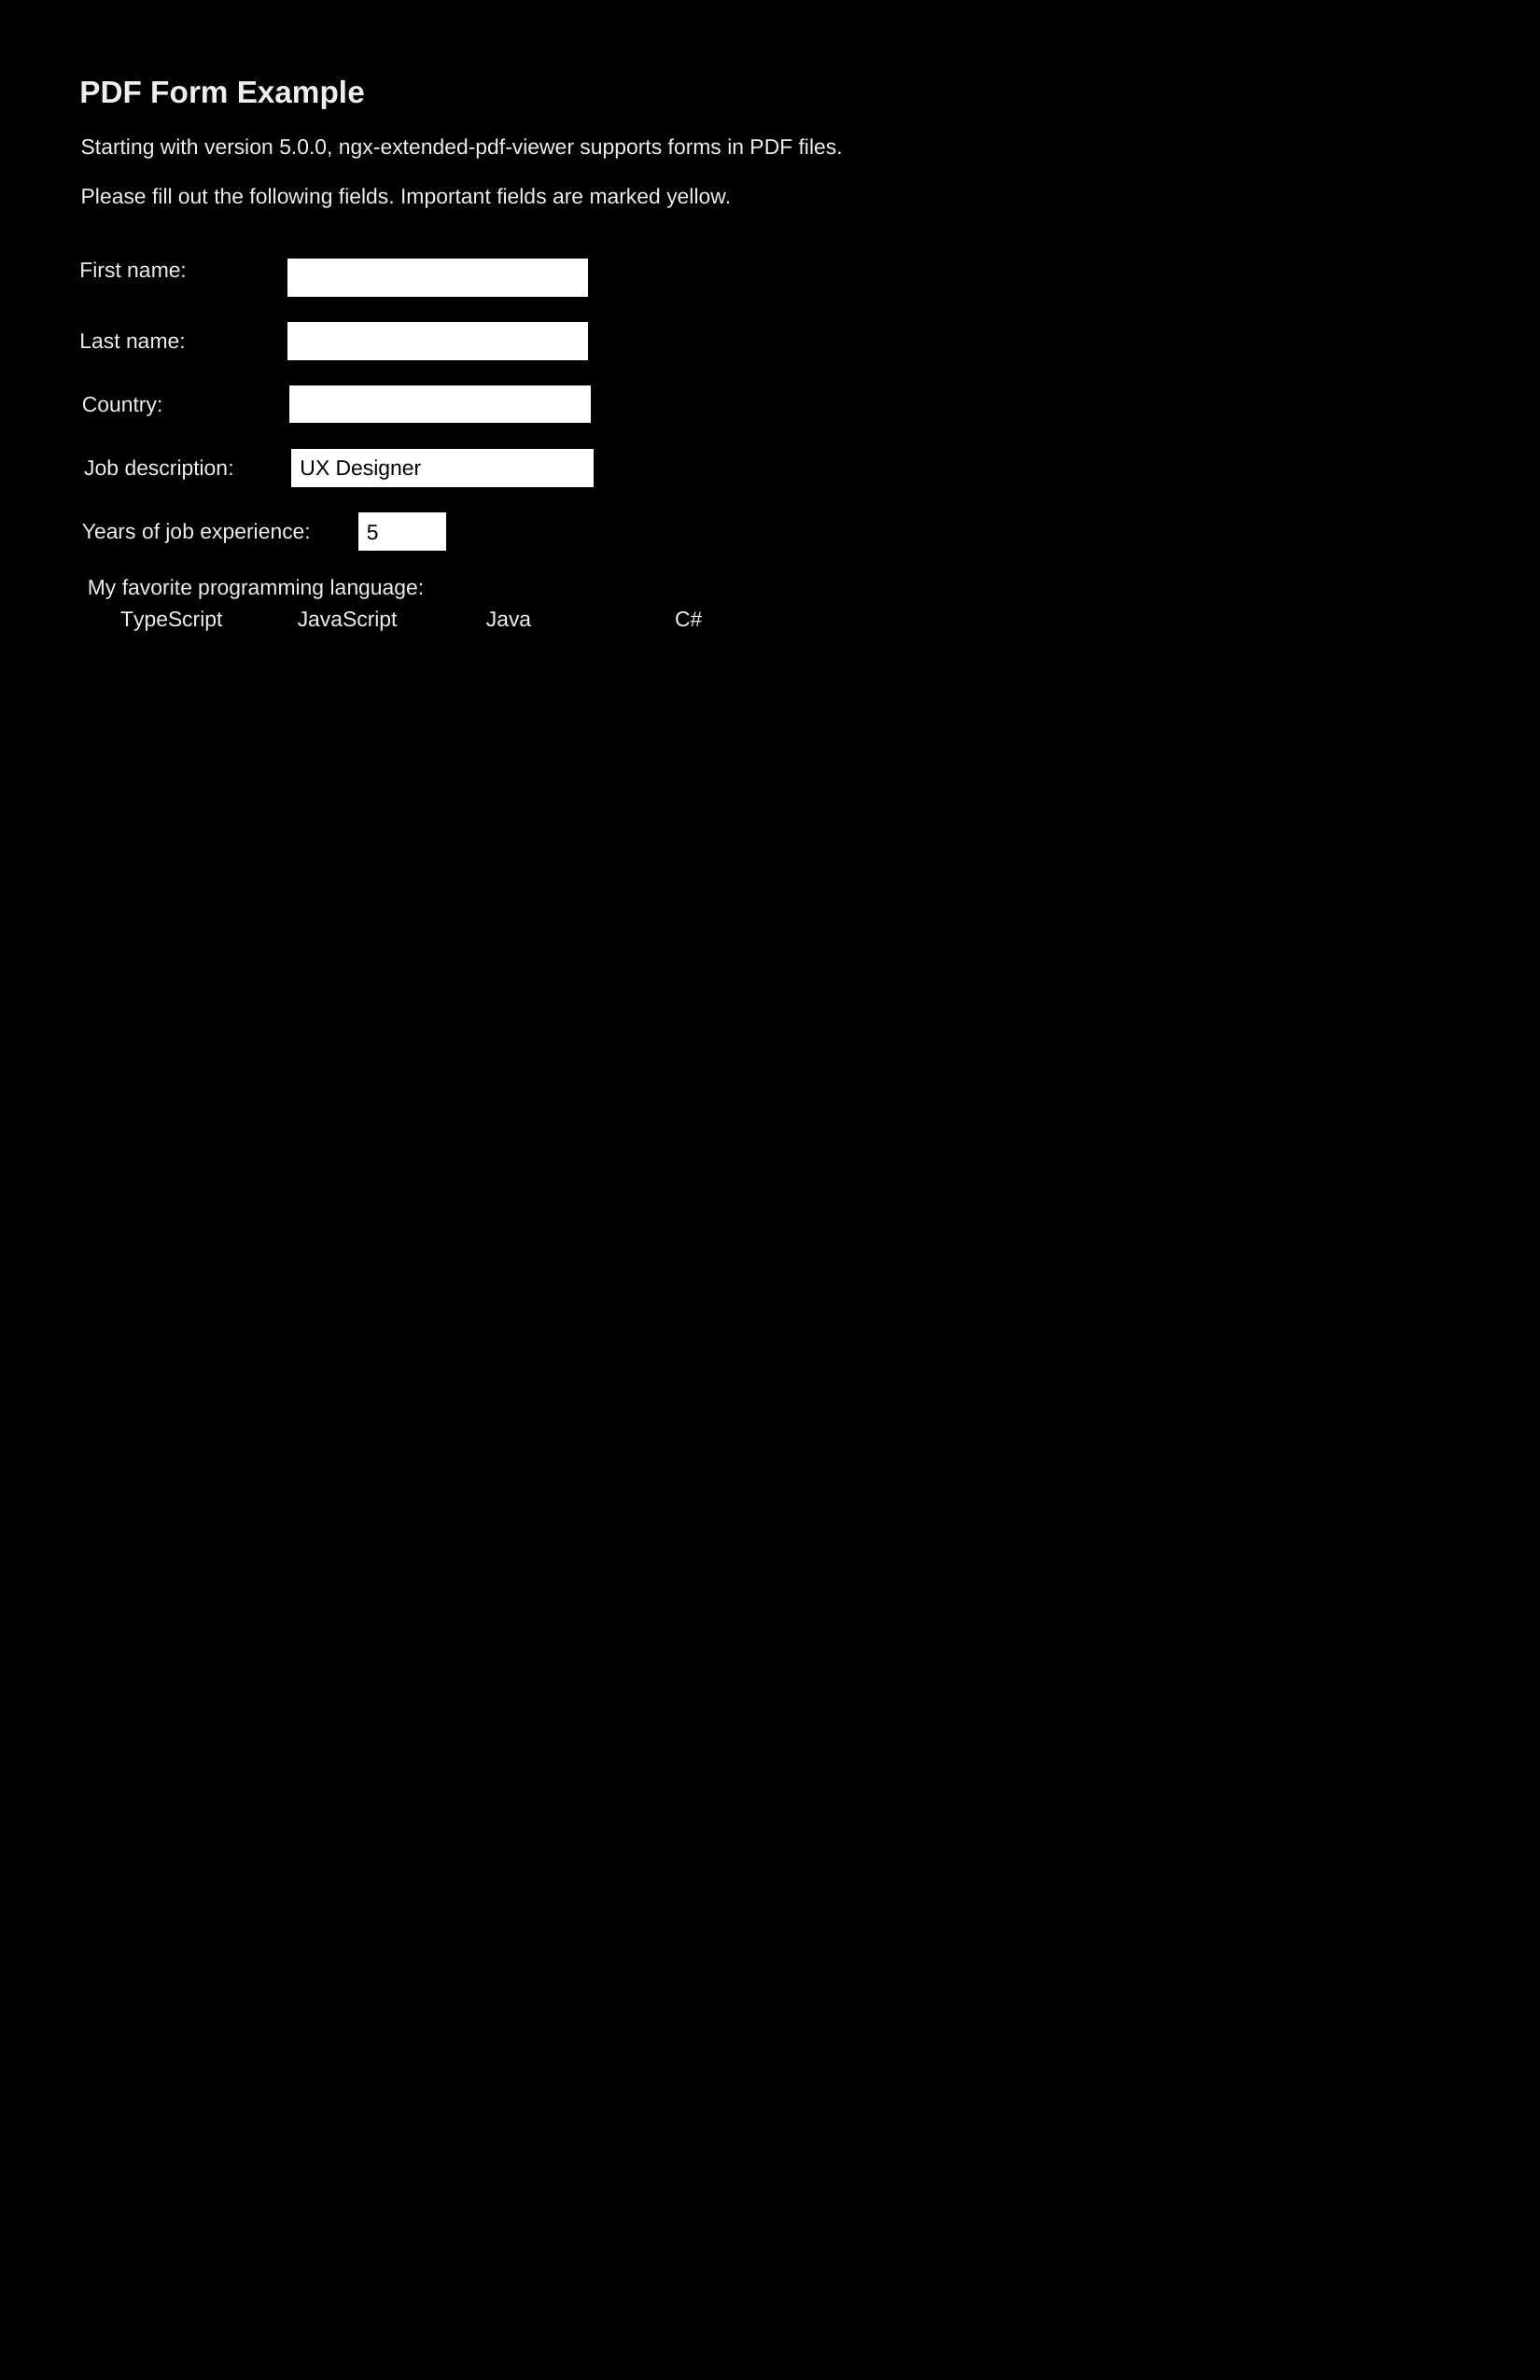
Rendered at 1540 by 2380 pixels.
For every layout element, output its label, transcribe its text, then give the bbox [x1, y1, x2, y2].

text [592, 385, 1540, 423]
text [589, 258, 1540, 297]
text [447, 511, 1540, 551]
text PDF Form Example [79, 74, 1540, 109]
text [589, 321, 1540, 360]
text Country: [82, 385, 288, 423]
text First name: [79, 258, 287, 297]
text Please fill out the following fields. Important fields are marked yellow. [80, 184, 1540, 208]
text Starting with version 5.0.0, ngx-extended-pdf-viewer supports forms in PDF files. [80, 134, 1540, 159]
text [595, 448, 1540, 487]
text Last name: [79, 321, 287, 360]
text My favorite programming language: [88, 575, 1540, 599]
text Years of job experience: [82, 511, 357, 551]
text Job description: [84, 448, 290, 487]
